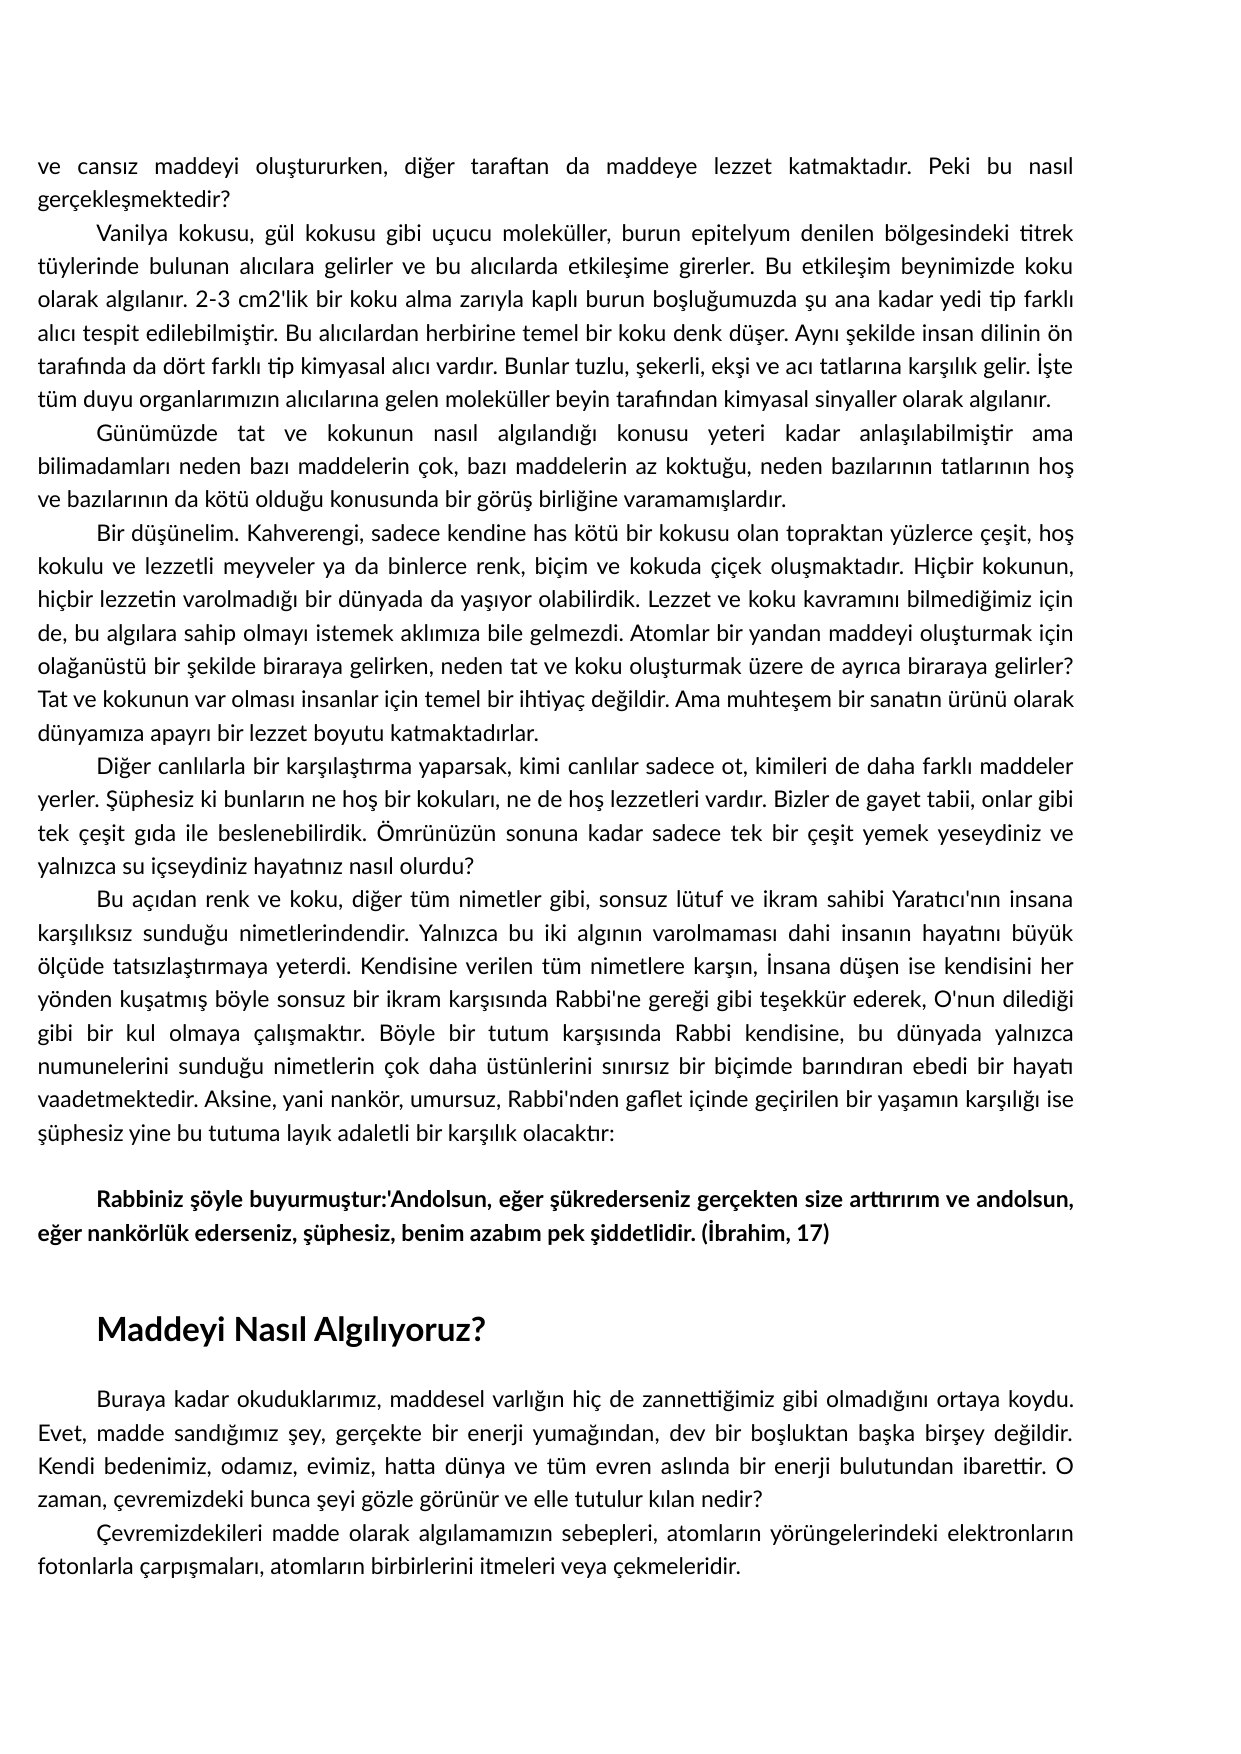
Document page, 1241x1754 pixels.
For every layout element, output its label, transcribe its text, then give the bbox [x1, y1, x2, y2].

text Çevremizdekileri madde olarak algılamamızın sebepleri, atomların yörüngelerindeki elektronların fotonlarla çarpışmaları, atomların birbirlerini itmeleri veya çekmeleridir. [37, 1514, 1075, 1581]
text Vanilya kokusu, gül kokusu gibi uçucu moleküller, burun epitelyum denilen bölgesindeki titrek tüylerinde bulunan alıcılara gelirler ve bu alıcılarda etkileşime girerler. Bu etkileşim beynimizde koku olarak algılanır. 2-3 cm2'lik bir koku alma zarıyla kaplı burun boşluğumuzda şu ana kadar yedi tip farklı alıcı tespit edilebilmiştir. Bu alıcılardan herbirine temel bir koku denk düşer. Aynı şekilde insan dilinin ön tarafında da dört farklı tip kimyasal alıcı vardır. Bunlar tuzlu, şekerli, ekşi ve acı tatlarına karşılık gelir. İşte tüm duyu organlarımızın alıcılarına gelen moleküller beyin tarafından kimyasal sinyaller olarak algılanır. [37, 214, 1075, 414]
text Günümüzde tat ve kokunun nasıl algılandığı konusu yeteri kadar anlaşılabilmiştir ama bilimadamları neden bazı maddelerin çok, bazı maddelerin az koktuğu, neden bazılarının tatlarının hoş ve bazılarının da kötü olduğu konusunda bir görüş birliğine varamamışlardır. [37, 414, 1075, 514]
text Buraya kadar okuduklarımız, maddesel varlığın hiç de zannettiğimiz gibi olmadığını ortaya koydu. Evet, madde sandığımız şey, gerçekte bir enerji yumağından, dev bir boşluktan başka birşey değildir. Kendi bedenimiz, odamız, evimiz, hatta dünya ve tüm evren aslında bir enerji bulutundan ibarettir. O zaman, çevremizdeki bunca şeyi gözle görünür ve elle tutulur kılan nedir? [37, 1381, 1075, 1514]
text ve cansız maddeyi oluştururken, diğer taraftan da maddeye lezzet katmaktadır. Peki bu nasıl gerçekleşmektedir? [37, 148, 1075, 214]
text Rabbiniz şöyle buyurmuştur:'Andolsun, eğer şükrederseniz gerçekten size arttırırım ve andolsun, eğer nankörlük ederseniz, şüphesiz, benim azabım pek şiddetlidir. (İbrahim, 17) [37, 1181, 1075, 1248]
subtitle Maddeyi Nasıl Algılıyoruz? [37, 1314, 1075, 1348]
text Bir düşünelim. Kahverengi, sadece kendine has kötü bir kokusu olan topraktan yüzlerce çeşit, hoş kokulu ve lezzetli meyveler ya da binlerce renk, biçim ve kokuda çiçek oluşmaktadır. Hiçbir kokunun, hiçbir lezzetin varolmadığı bir dünyada da yaşıyor olabilirdik. Lezzet ve koku kavramını bilmediğimiz için de, bu algılara sahip olmayı istemek aklımıza bile gelmezdi. Atomlar bir yandan maddeyi oluşturmak için olağanüstü bir şekilde biraraya gelirken, neden tat ve koku oluşturmak üzere de ayrıca biraraya gelirler? Tat ve kokunun var olması insanlar için temel bir ihtiyaç değildir. Ama muhteşem bir sanatın ürünü olarak dünyamıza apayrı bir lezzet boyutu katmaktadırlar. [37, 514, 1075, 748]
text Bu açıdan renk ve koku, diğer tüm nimetler gibi, sonsuz lütuf ve ikram sahibi Yaratıcı'nın insana karşılıksız sunduğu nimetlerindendir. Yalnızca bu iki algının varolmaması dahi insanın hayatını büyük ölçüde tatsızlaştırmaya yeterdi. Kendisine verilen tüm nimetlere karşın, İnsana düşen ise kendisini her yönden kuşatmış böyle sonsuz bir ikram karşısında Rabbi'ne gereği gibi teşekkür ederek, O'nun dilediği gibi bir kul olmaya çalışmaktır. Böyle bir tutum karşısında Rabbi kendisine, bu dünyada yalnızca numunelerini sunduğu nimetlerin çok daha üstünlerini sınırsız bir biçimde barındıran ebedi bir hayatı vaadetmektedir. Aksine, yani nankör, umursuz, Rabbi'nden gaflet içinde geçirilen bir yaşamın karşılığı ise şüphesiz yine bu tutuma layık adaletli bir karşılık olacaktır: [37, 881, 1075, 1148]
text Diğer canlılarla bir karşılaştırma yaparsak, kimi canlılar sadece ot, kimileri de daha farklı maddeler yerler. Şüphesiz ki bunların ne hoş bir kokuları, ne de hoş lezzetleri vardır. Bizler de gayet tabii, onlar gibi tek çeşit gıda ile beslenebilirdik. Ömrünüzün sonuna kadar sadece tek bir çeşit yemek yeseydiniz ve yalnızca su içseydiniz hayatınız nasıl olurdu? [37, 748, 1075, 881]
